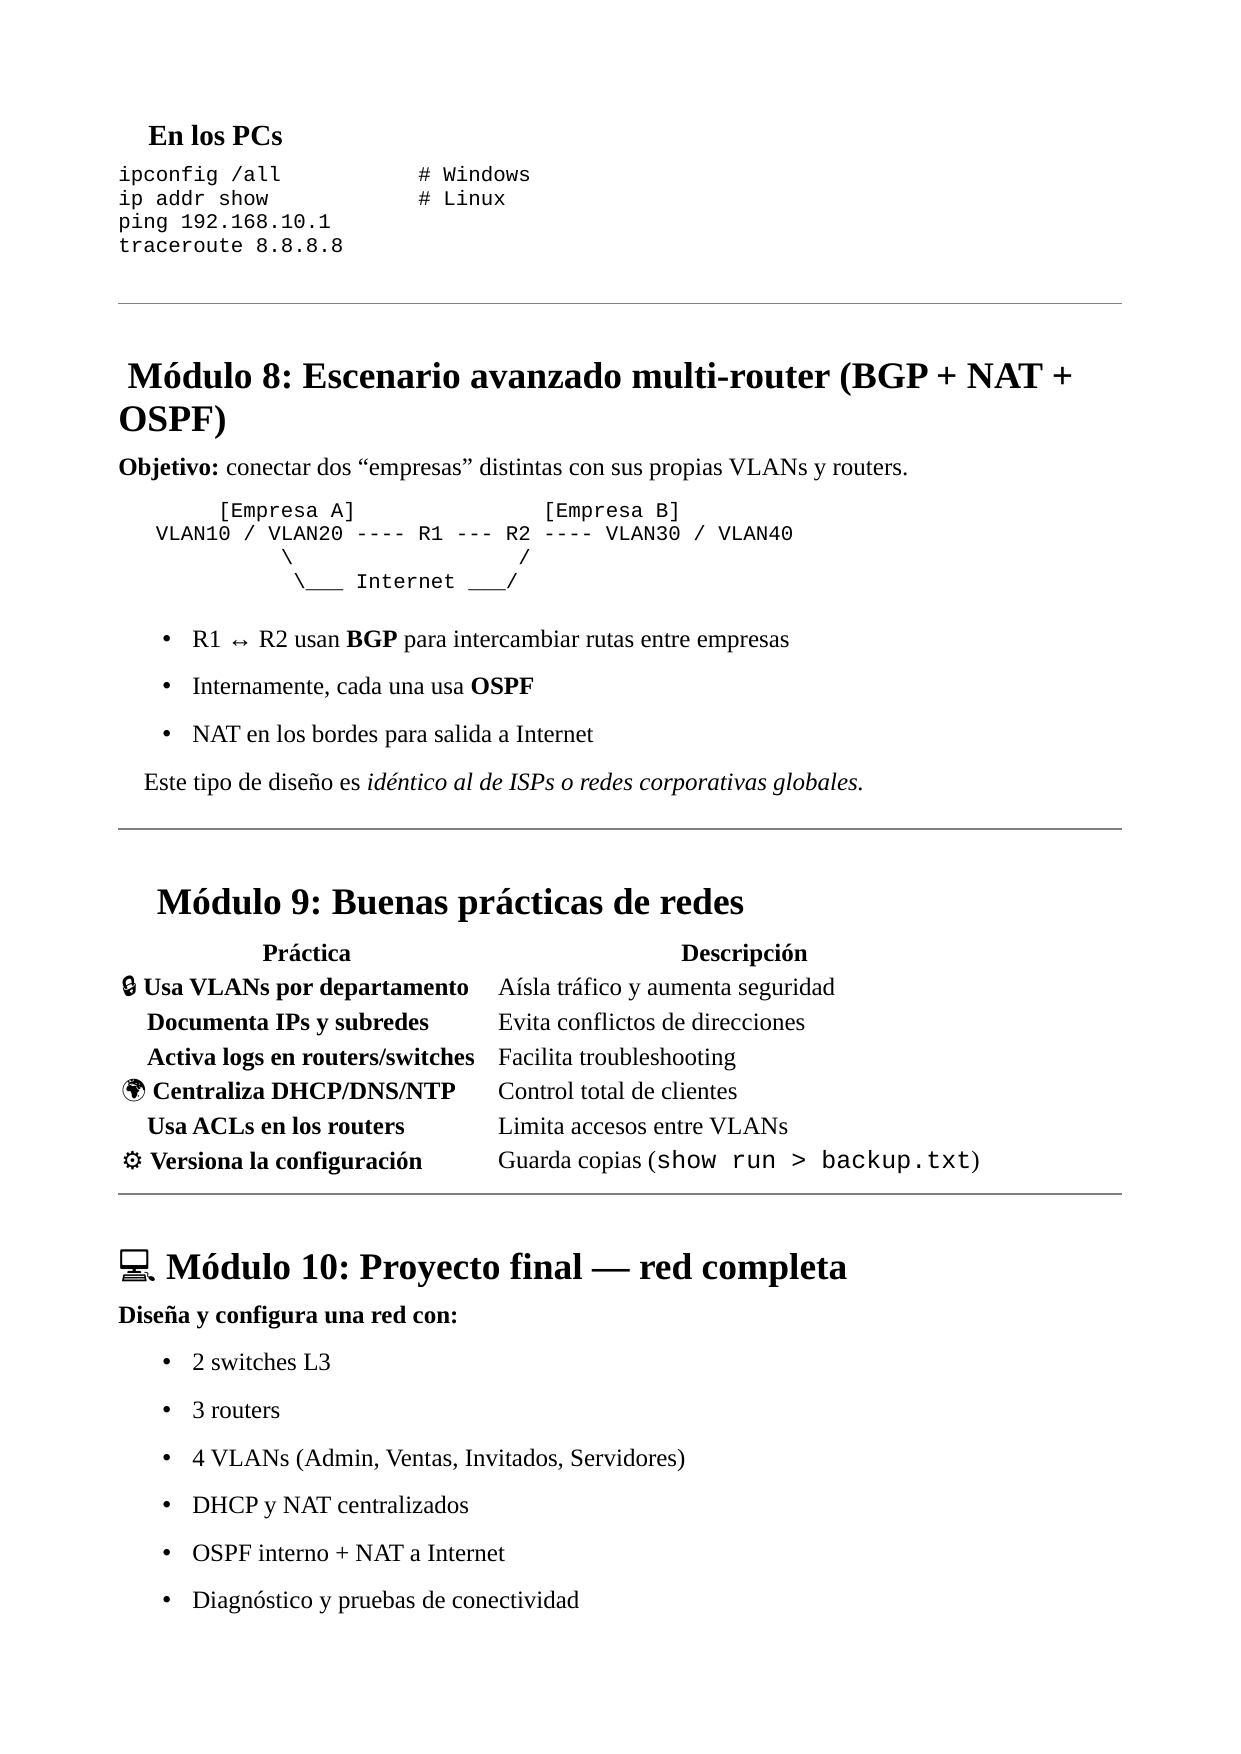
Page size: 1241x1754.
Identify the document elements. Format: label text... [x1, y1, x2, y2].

table_cell 🧱 Usa ACLs en los routers [118, 1108, 495, 1142]
table_cell Facilita troubleshooting [495, 1039, 994, 1073]
list R1 ↔ R2 usan BGP para intercambiar rutas entre empresas [162, 624, 1122, 652]
text 💡 Este tipo de diseño es idéntico al de ISPs o redes corporativas globales. [118, 767, 1122, 795]
list Internamente, cada una usa OSPF [162, 671, 1122, 700]
list OSPF interno + NAT a Internet [162, 1538, 1122, 1567]
table_cell Evita conflictos de direcciones [495, 1004, 994, 1039]
text \ / [118, 547, 1122, 571]
subtitle 💻 Módulo 10: Proyecto final — red completa [118, 1244, 1122, 1287]
list DHCP y NAT centralizados [162, 1490, 1122, 1519]
table_cell 🧰 Activa logs en routers/switches [118, 1039, 495, 1073]
text Objetivo: conectar dos “empresas” distintas con sus propias VLANs y routers. [118, 452, 1122, 481]
text ipconfig /all # Windows [118, 164, 1122, 188]
list 2 switches L3 [162, 1347, 1122, 1376]
table_cell Limita accesos entre VLANs [495, 1108, 994, 1142]
table_cell 🔒 Usa VLANs por departamento [118, 970, 495, 1004]
list Diagnóstico y pruebas de conectividad [162, 1585, 1122, 1614]
text ip addr show # Linux [118, 188, 1122, 211]
subtitle 🛰️ Módulo 8: Escenario avanzado multi-router (BGP + NAT + OSPF) [118, 353, 1122, 439]
table_header Descripción [495, 935, 994, 969]
list NAT en los bordes para salida a Internet [162, 719, 1122, 748]
table_cell Guarda copias (show run > backup.txt) [495, 1143, 994, 1179]
table_cell ⚙️ Versiona la configuración [118, 1143, 495, 1179]
text ping 192.168.10.1 [118, 211, 1122, 235]
table_cell Aísla tráfico y aumenta seguridad [495, 970, 994, 1004]
text traceroute 8.8.8.8 [118, 235, 1122, 259]
text [Empresa A] [Empresa B] [118, 500, 1122, 523]
text \___ Internet ___/ [118, 571, 1122, 594]
list 3 routers [162, 1395, 1122, 1424]
table_cell 🧭 Documenta IPs y subredes [118, 1004, 495, 1039]
table_header Práctica [118, 935, 495, 969]
subtitle 🔹 En los PCs [118, 118, 1122, 152]
subtitle 🧩 Módulo 9: Buenas prácticas de redes [118, 879, 1122, 922]
text Diseña y configura una red con: [118, 1300, 1122, 1328]
text VLAN10 / VLAN20 ---- R1 --- R2 ---- VLAN30 / VLAN40 [118, 523, 1122, 547]
list 4 VLANs (Admin, Ventas, Invitados, Servidores) [162, 1443, 1122, 1471]
table_cell Control total de clientes [495, 1073, 994, 1108]
table_cell 🌍 Centraliza DHCP/DNS/NTP [118, 1073, 495, 1108]
